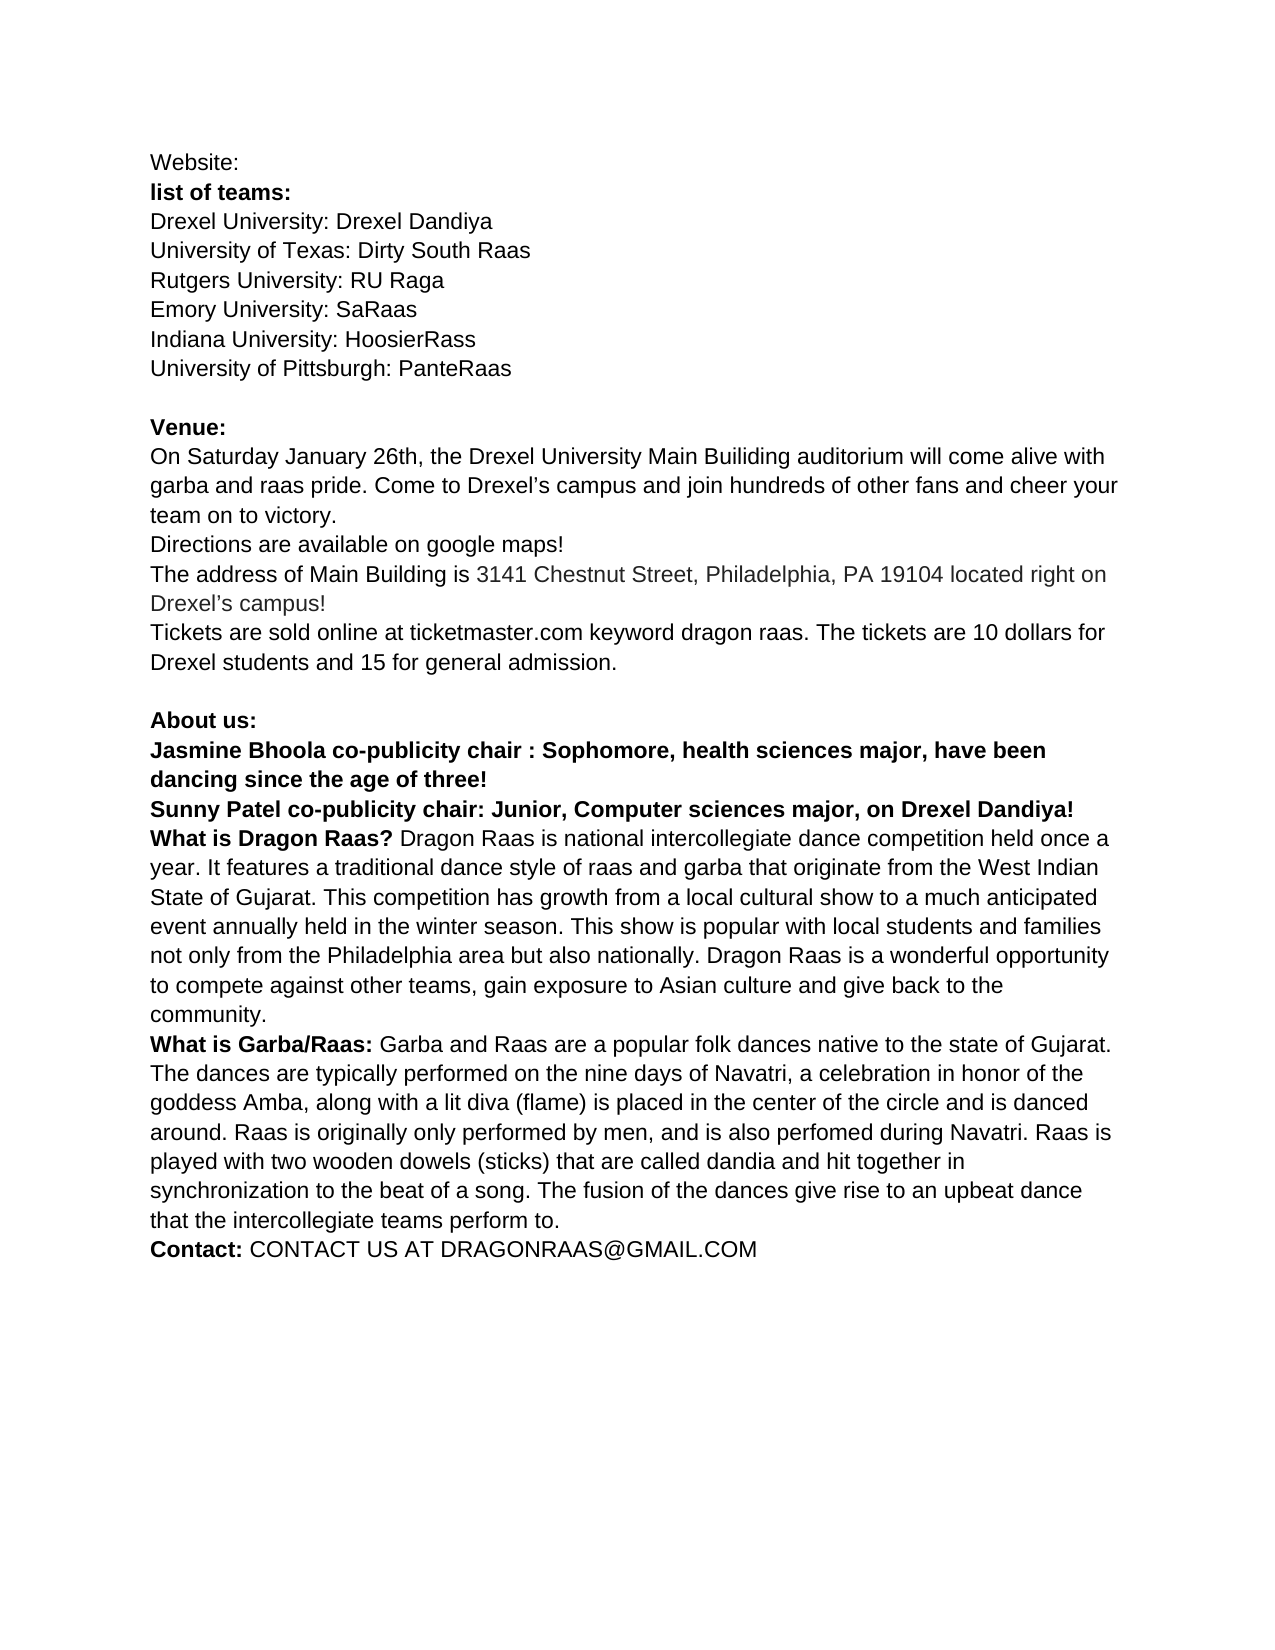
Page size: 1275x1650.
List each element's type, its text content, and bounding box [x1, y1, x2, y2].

text What is Dragon Raas? Dragon Raas is national intercollegiate dance competition held once a year. It features a traditional dance style of raas and garba that originate from the West Indian State of Gujarat. This competition has growth from a local cultural show to a much anticipated event annually held in the winter season. This show is popular with local students and families not only from the Philadelphia area but also nationally. Dragon Raas is a wonderful opportunity to compete against other teams, gain exposure to Asian culture and give back to the community. [150, 826, 1125, 1027]
text Drexel University: Drexel Dandiya [150, 209, 1125, 234]
text Emory University: SaRaas [150, 297, 1125, 322]
text Rutgers University: RU Raga [150, 267, 1125, 293]
text On Saturday January 26th, the Drexel University Main Builiding auditorium will come alive with garba and raas pride. Come to Drexel’s campus and join hundreds of other fans and cheer your team on to victory. [150, 444, 1125, 528]
text Contact: CONTACT US AT DRAGONRAAS@GMAIL.COMgarba that originates from the West Indian state of Gujarat. Raas Chaos has become an annual tradition that has grown from a local cultural show to one of the most anticipated events of the fall season. The competition is very popular with college students and families not just from the DC Metropolitan area, but nationally. Traditionally held at the renowned Lisner Auditorium on the GWU campus, Raas Chaos continues to draw in record crowds each year as it enters its 11th year. Raas Chaos is a wonderful opportunity to participate in an intercollegiate dance competition, gain exposure to South Asian culture and give back to the community. [150, 1237, 1125, 1422]
text Sunny Patel co-publicity chair: Junior, Computer sciences major, on Drexel Dandiya! [150, 796, 1125, 822]
text Website: [150, 150, 1125, 176]
text About us: [150, 708, 1125, 734]
text University of Pittsburgh: PanteRaas [150, 356, 1125, 381]
text Jasmine Bhoola co-publicity chair : Sophomore, health sciences major, have been dancing since the age of three! [150, 737, 1125, 792]
text The address of Main Building is 3141 Chestnut Street, Philadelphia, PA 19104 located right on Drexel’s campus! [150, 561, 1125, 616]
text Indiana University: HoosierRass [150, 326, 1125, 352]
text list of teams: [150, 179, 1125, 205]
text What is Garba/Raas: Garba and Raas are a popular folk dances native to the state of Gujarat. The dances are typically performed on the nine days of Navatri, a celebration in honor of the goddess Amba, along with a lit diva (flame) is placed in the center of the circle and is danced around. Raas is originally only performed by men, and is also perfomed during Navatri. Raas is played with two wooden dowels (sticks) that are called dandia and hit together in synchronization to the beat of a song. The fusion of the dances give rise to an upbeat dance that the intercollegiate teams perform to. [150, 1031, 1125, 1233]
text University of Texas: Dirty South Raas [150, 238, 1125, 264]
text Directions are available on google maps! [150, 532, 1125, 557]
text Tickets are sold online at ticketmaster.com keyword dragon raas. The tickets are 10 dollars for Drexel students and 15 for general admission. [150, 620, 1125, 675]
text Venue: [150, 414, 1125, 440]
